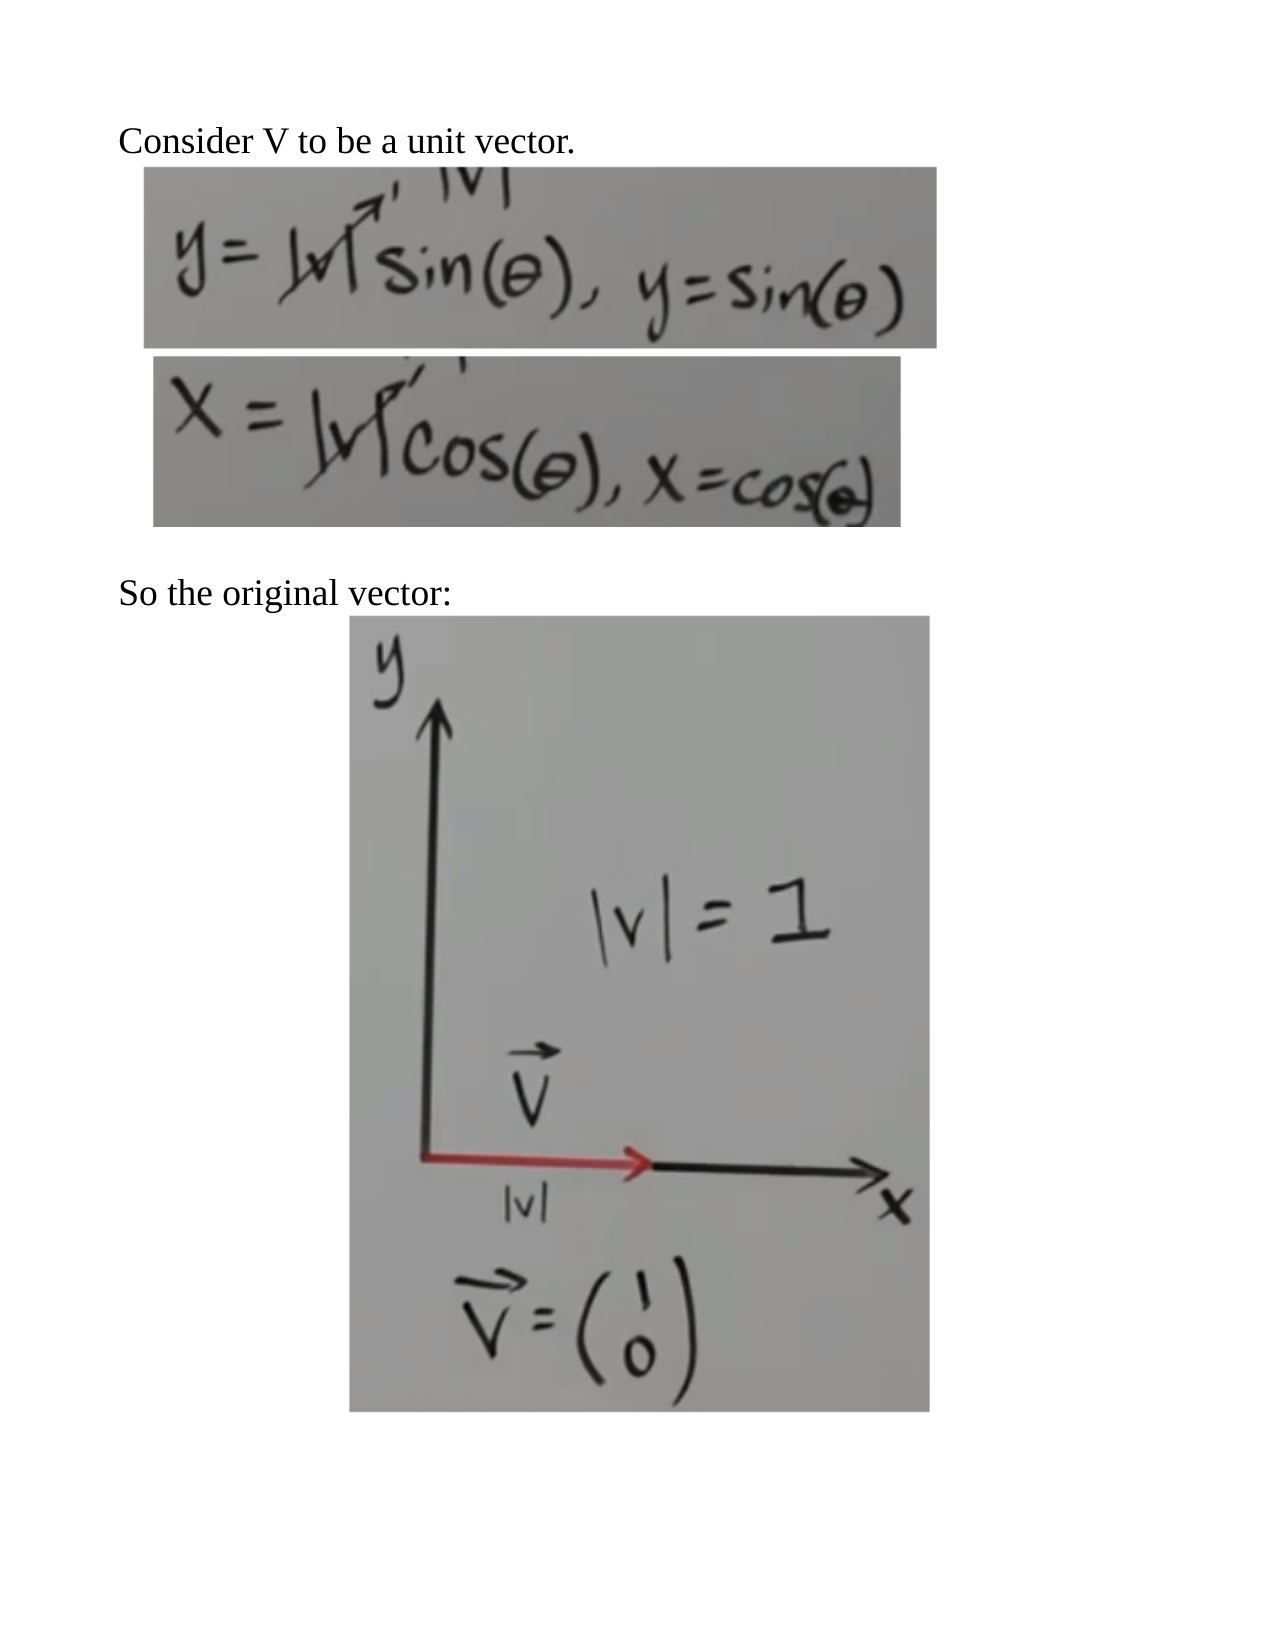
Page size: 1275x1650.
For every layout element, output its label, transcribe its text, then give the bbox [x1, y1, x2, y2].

picture [345, 613, 930, 1417]
text Consider V to be a unit vector. [118, 118, 1157, 161]
text So the original vector: [118, 570, 1157, 613]
picture [141, 161, 937, 527]
